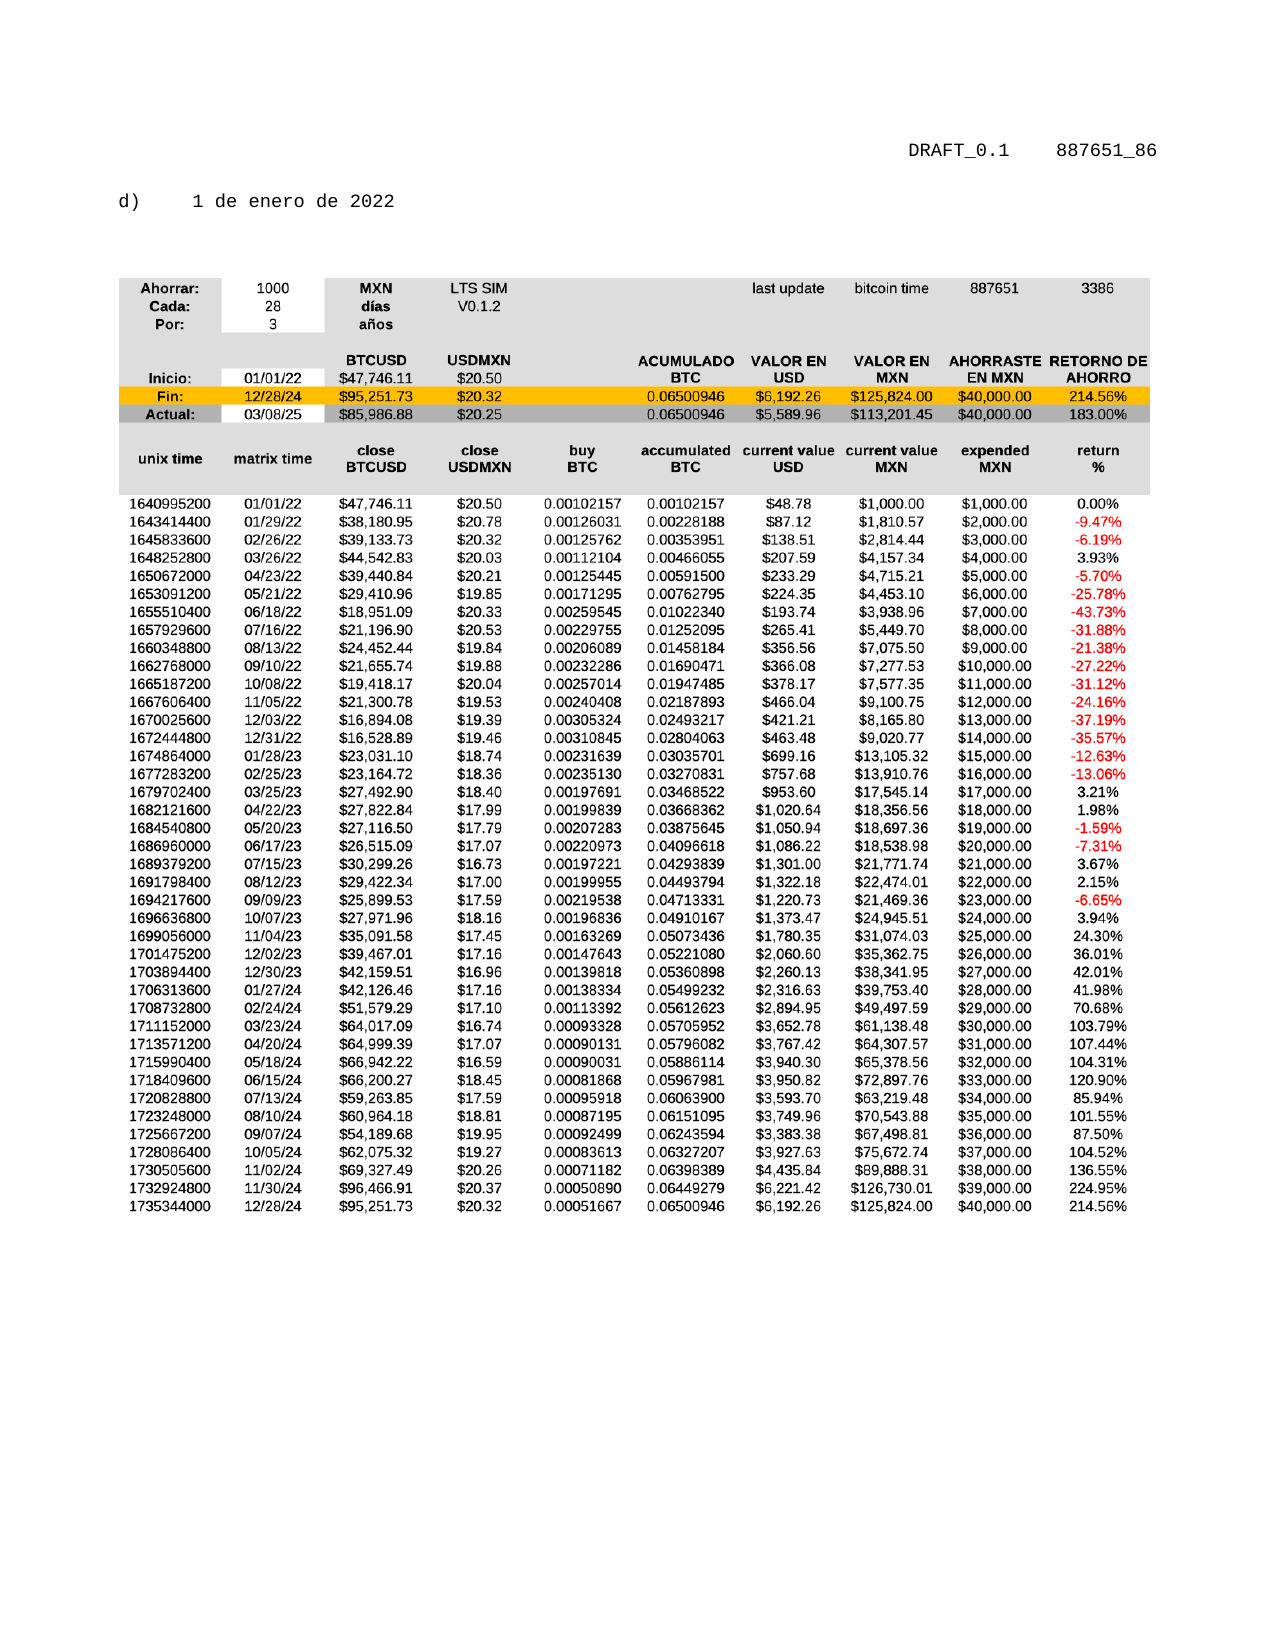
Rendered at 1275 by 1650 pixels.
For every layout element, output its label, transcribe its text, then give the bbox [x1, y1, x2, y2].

text d) 1 de enero de 2022 [118, 191, 1157, 213]
picture [118, 278, 1157, 1237]
